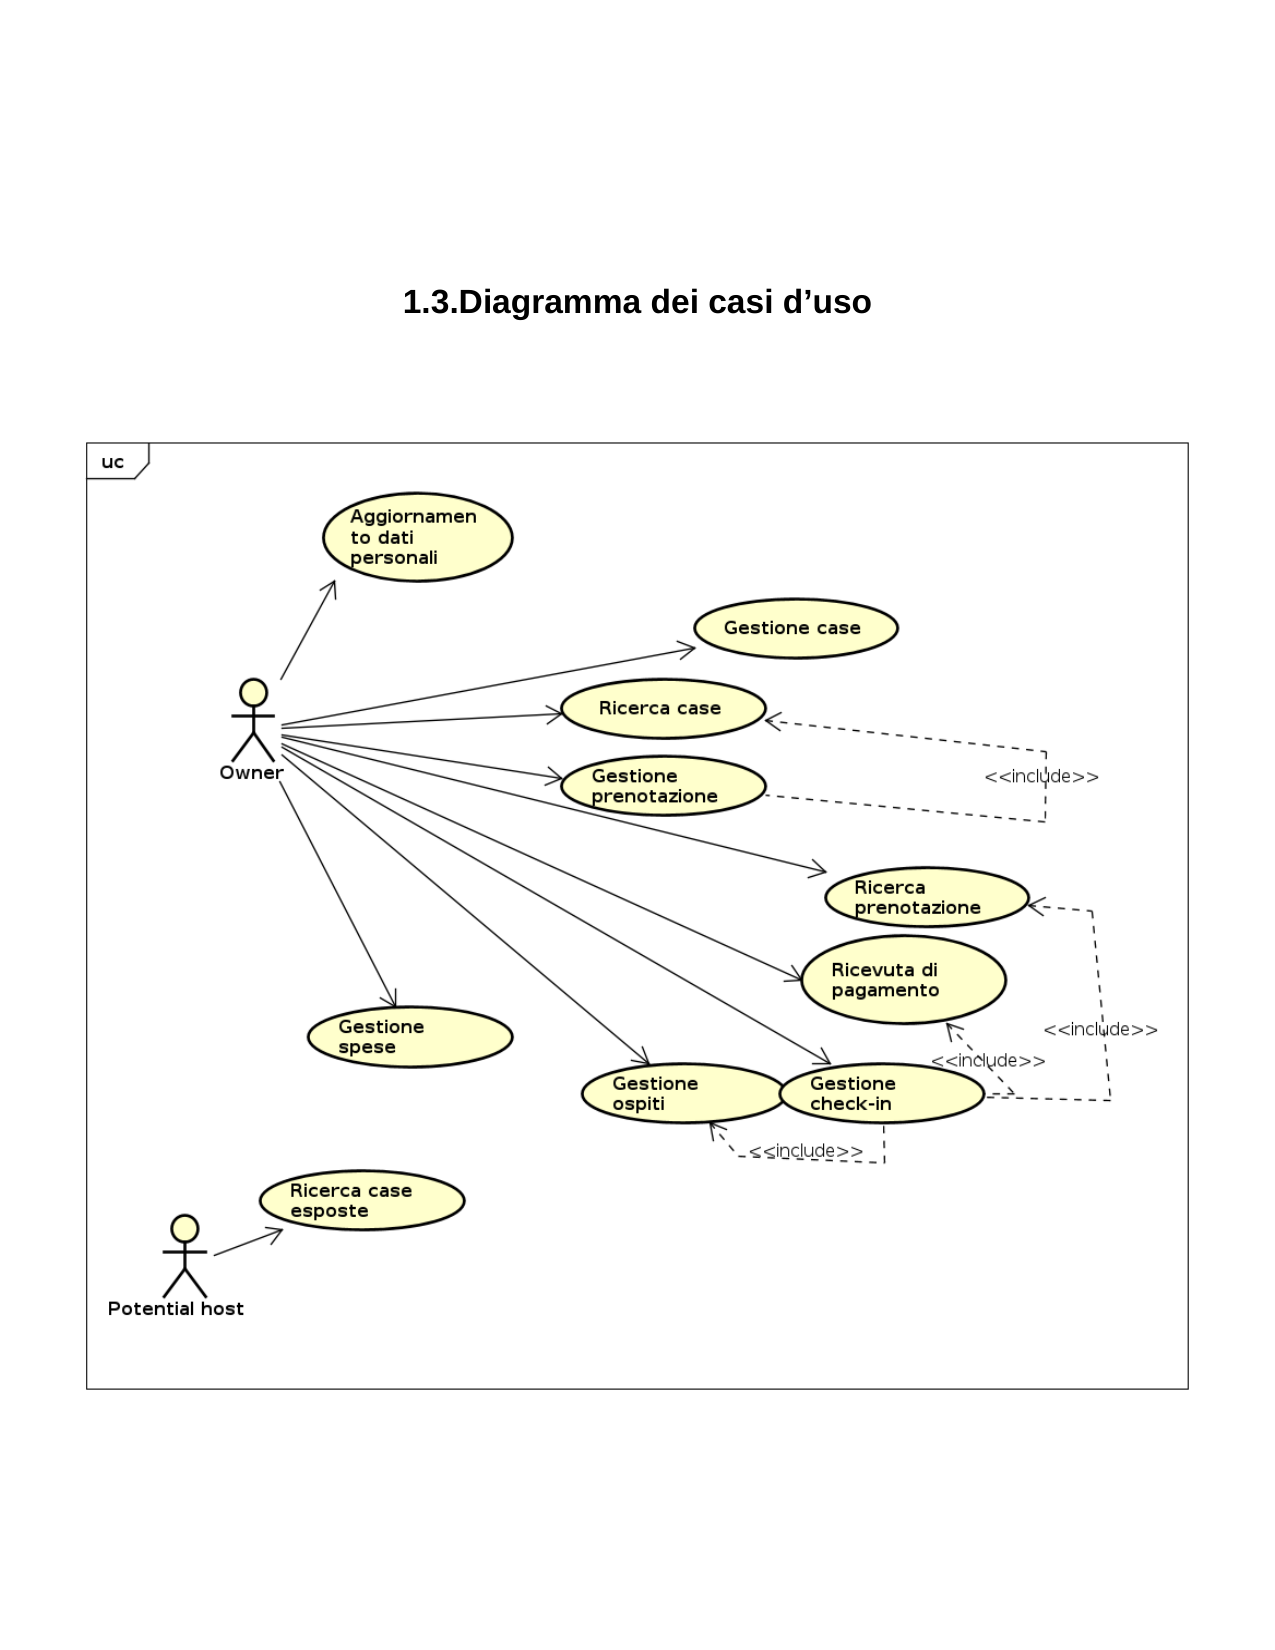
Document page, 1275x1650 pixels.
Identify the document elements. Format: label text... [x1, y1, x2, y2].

picture [72, 428, 1203, 1402]
subtitle 1.3.Diagramma dei casi d’uso [118, 282, 1157, 320]
